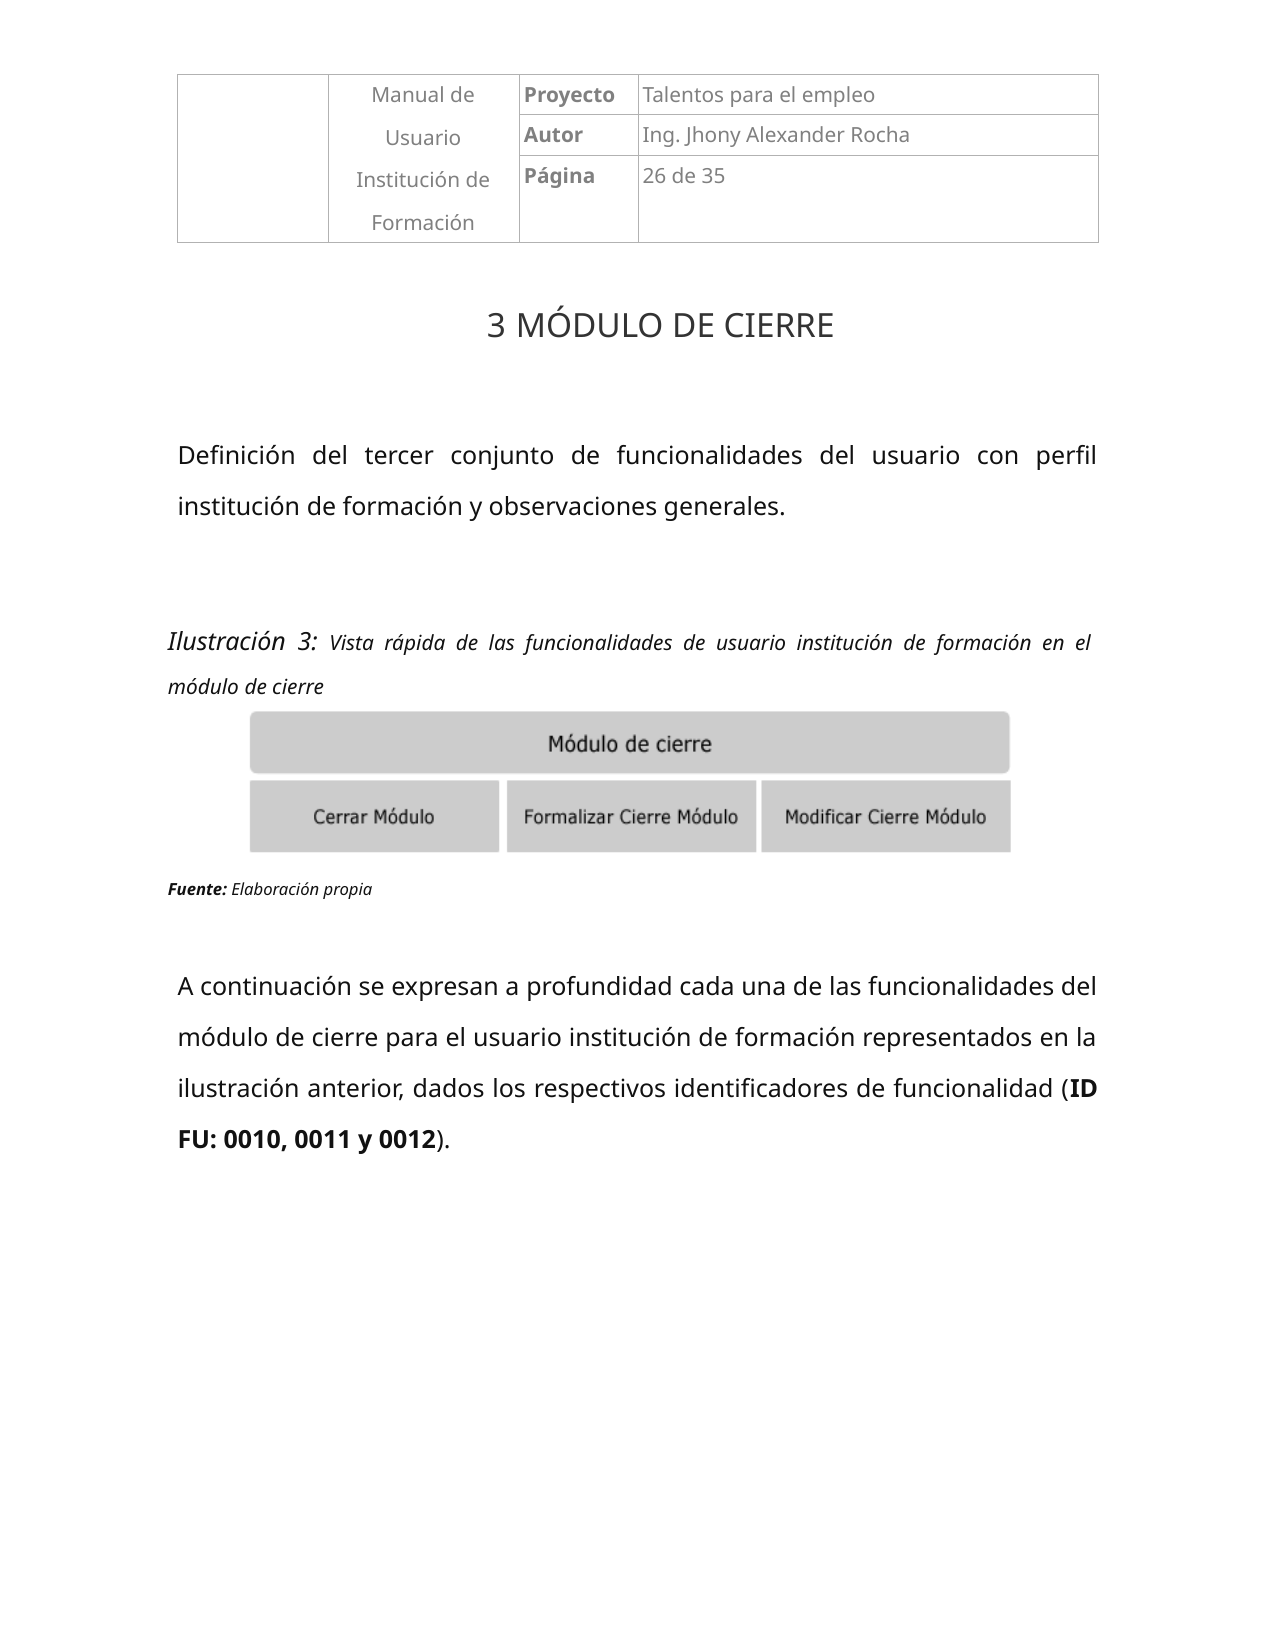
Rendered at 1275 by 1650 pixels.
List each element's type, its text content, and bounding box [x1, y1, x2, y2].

text Fuente: Elaboración propia [168, 700, 1093, 901]
text Ilustración 3: Vista rápida de las funcionalidades de usuario institución de formación en el módulo de cierre [168, 624, 1093, 700]
text Definición del tercer conjunto de funcionalidades del usuario con perfil institución de formación y observaciones generales. [177, 438, 1098, 523]
text [168, 603, 1093, 624]
text A continuación se expresan a profundidad cada una de las funcionalidades del módulo de cierre para el usuario institución de formación representados en la ilustración anterior, dados los respectivos identificadores de funcionalidad (ID FU: 0010, 0011 y 0012). [177, 969, 1098, 1156]
subtitle Módulo de cierre [215, 302, 1098, 347]
picture [237, 703, 1024, 861]
